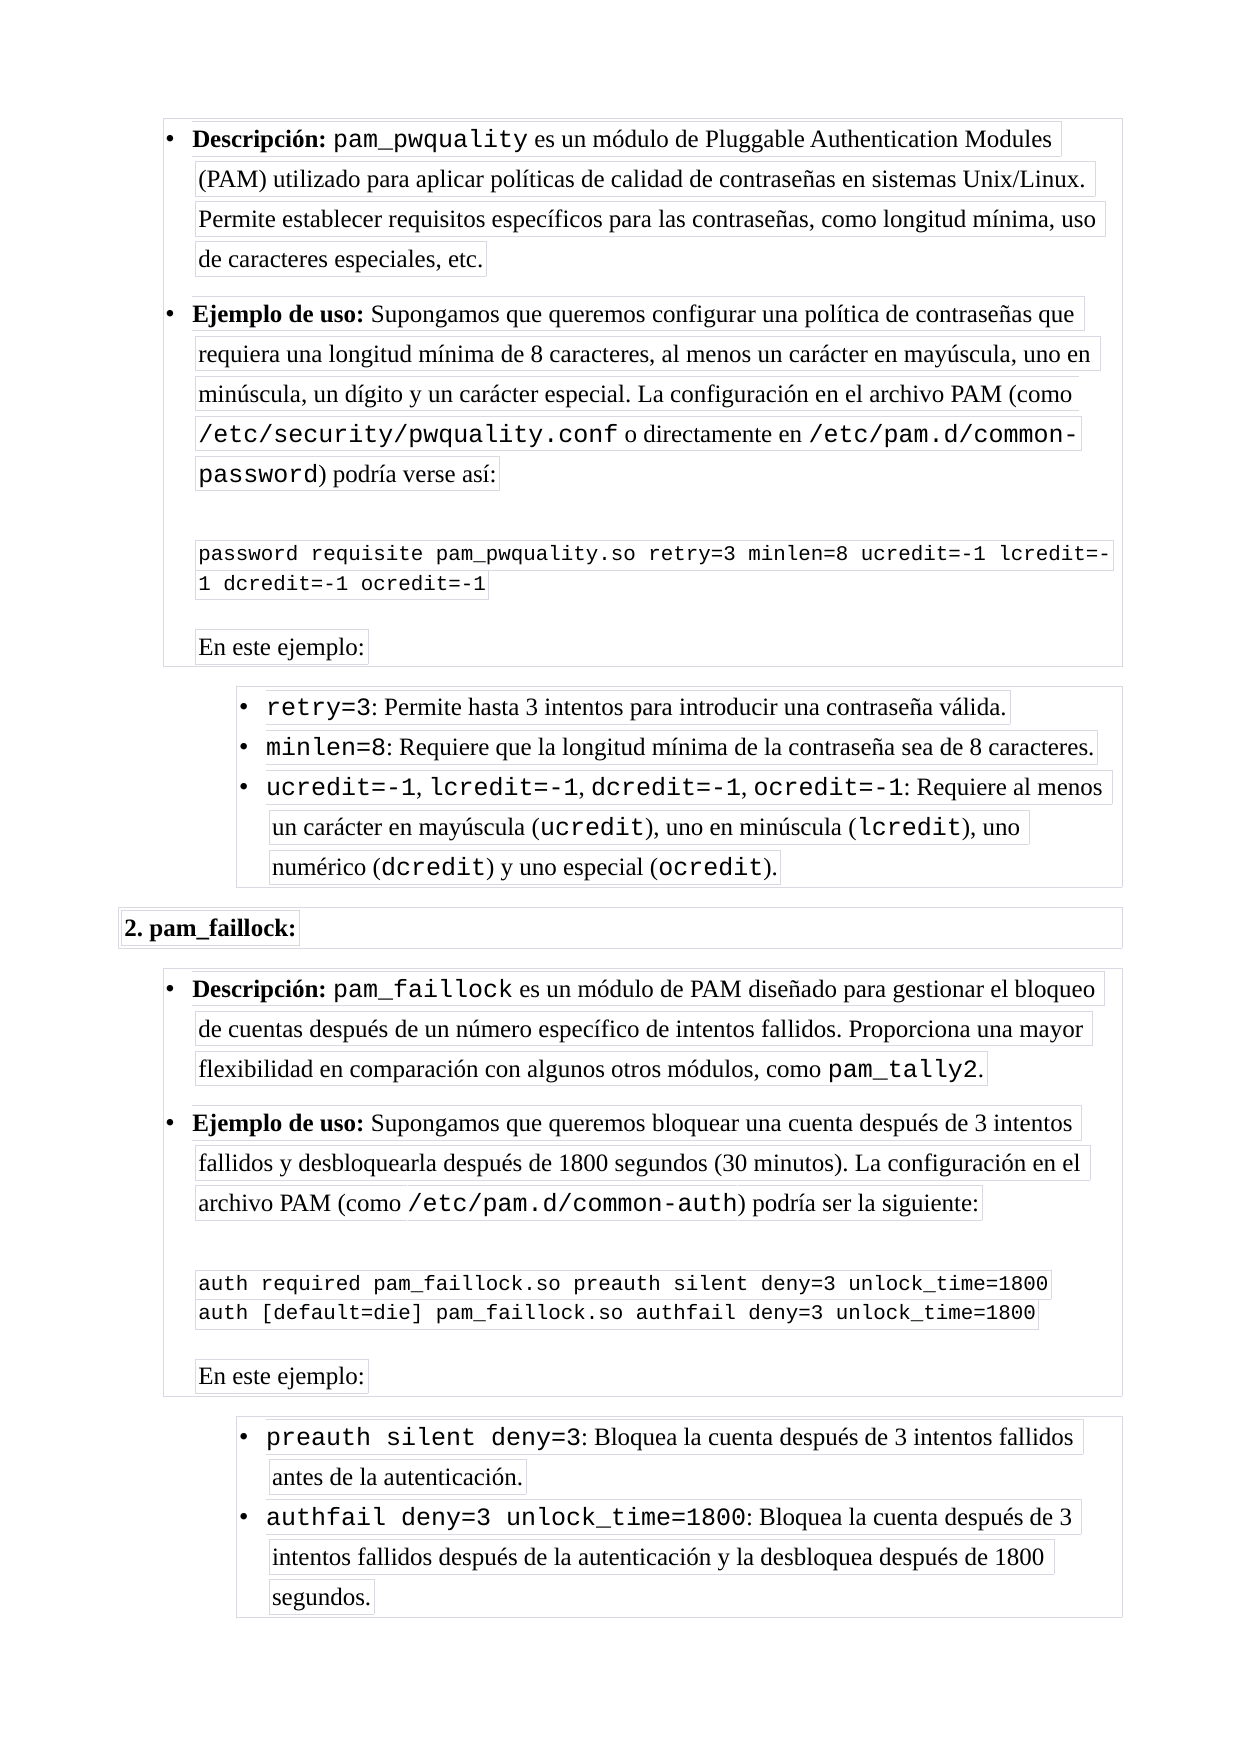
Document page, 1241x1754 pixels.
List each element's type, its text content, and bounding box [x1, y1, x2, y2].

list authfail deny=3 unlock_time=1800: Bloquea la cuenta después de 3 intentos fallidos después de la autenticación y la desbloquea después de 1800 segundos. [237, 1496, 1122, 1617]
list En este ejemplo: [164, 626, 1122, 666]
list auth [default=die] pam_faillock.so authfail deny=3 unlock_time=1800 [196, 1300, 1038, 1329]
list preauth silent deny=3: Bloquea la cuenta después de 3 intentos fallidos antes de la autenticación. [237, 1417, 1122, 1494]
list retry=3: Permite hasta 3 intentos para introducir una contraseña válida. [237, 687, 1122, 724]
list ucredit=-1, lcredit=-1, dcredit=-1, ocredit=-1: Requiere al menos un carácter en mayúscula (ucredit), uno en minúscula (lcredit), uno numérico (dcredit) y uno especial (ocredit). [237, 766, 1122, 887]
list Descripción: pam_pwquality es un módulo de Pluggable Authentication Modules (PAM) utilizado para aplicar políticas de calidad de contraseñas en sistemas Unix/Linux. Permite establecer requisitos específicos para las contraseñas, como longitud mínima, uso de caracteres especiales, etc. [164, 119, 1122, 276]
list [1039, 1296, 1122, 1329]
list Ejemplo de uso: Supongamos que queremos bloquear una cuenta después de 3 intentos fallidos y desbloquearla después de 1800 segundos (30 minutos). La configuración en el archivo PAM (como /etc/pam.d/common-auth) podría ser la siguiente: [164, 1102, 1122, 1220]
text 2. pam_faillock: [119, 908, 1122, 948]
list auth required pam_faillock.so preauth silent deny=3 unlock_time=1800 [164, 1267, 1122, 1296]
list En este ejemplo: [164, 1355, 1122, 1396]
list password requisite pam_pwquality.so retry=3 minlen=8 ucredit=-1 lcredit=-1 dcredit=-1 ocredit=-1 [164, 537, 1122, 599]
list minlen=8: Requiere que la longitud mínima de la contraseña sea de 8 caracteres. [237, 726, 1122, 764]
list Descripción: pam_faillock es un módulo de PAM diseñado para gestionar el bloqueo de cuentas después de un número específico de intentos fallidos. Proporciona una mayor flexibilidad en comparación con algunos otros módulos, como pam_tally2. [164, 969, 1122, 1086]
list Ejemplo de uso: Supongamos que queremos configurar una política de contraseñas que requiera una longitud mínima de 8 caracteres, al menos un carácter en mayúscula, uno en minúscula, un dígito y un carácter especial. La configuración en el archivo PAM (como /etc/security/pwquality.conf o directamente en /etc/pam.d/common-password) podría verse así: [164, 293, 1122, 491]
